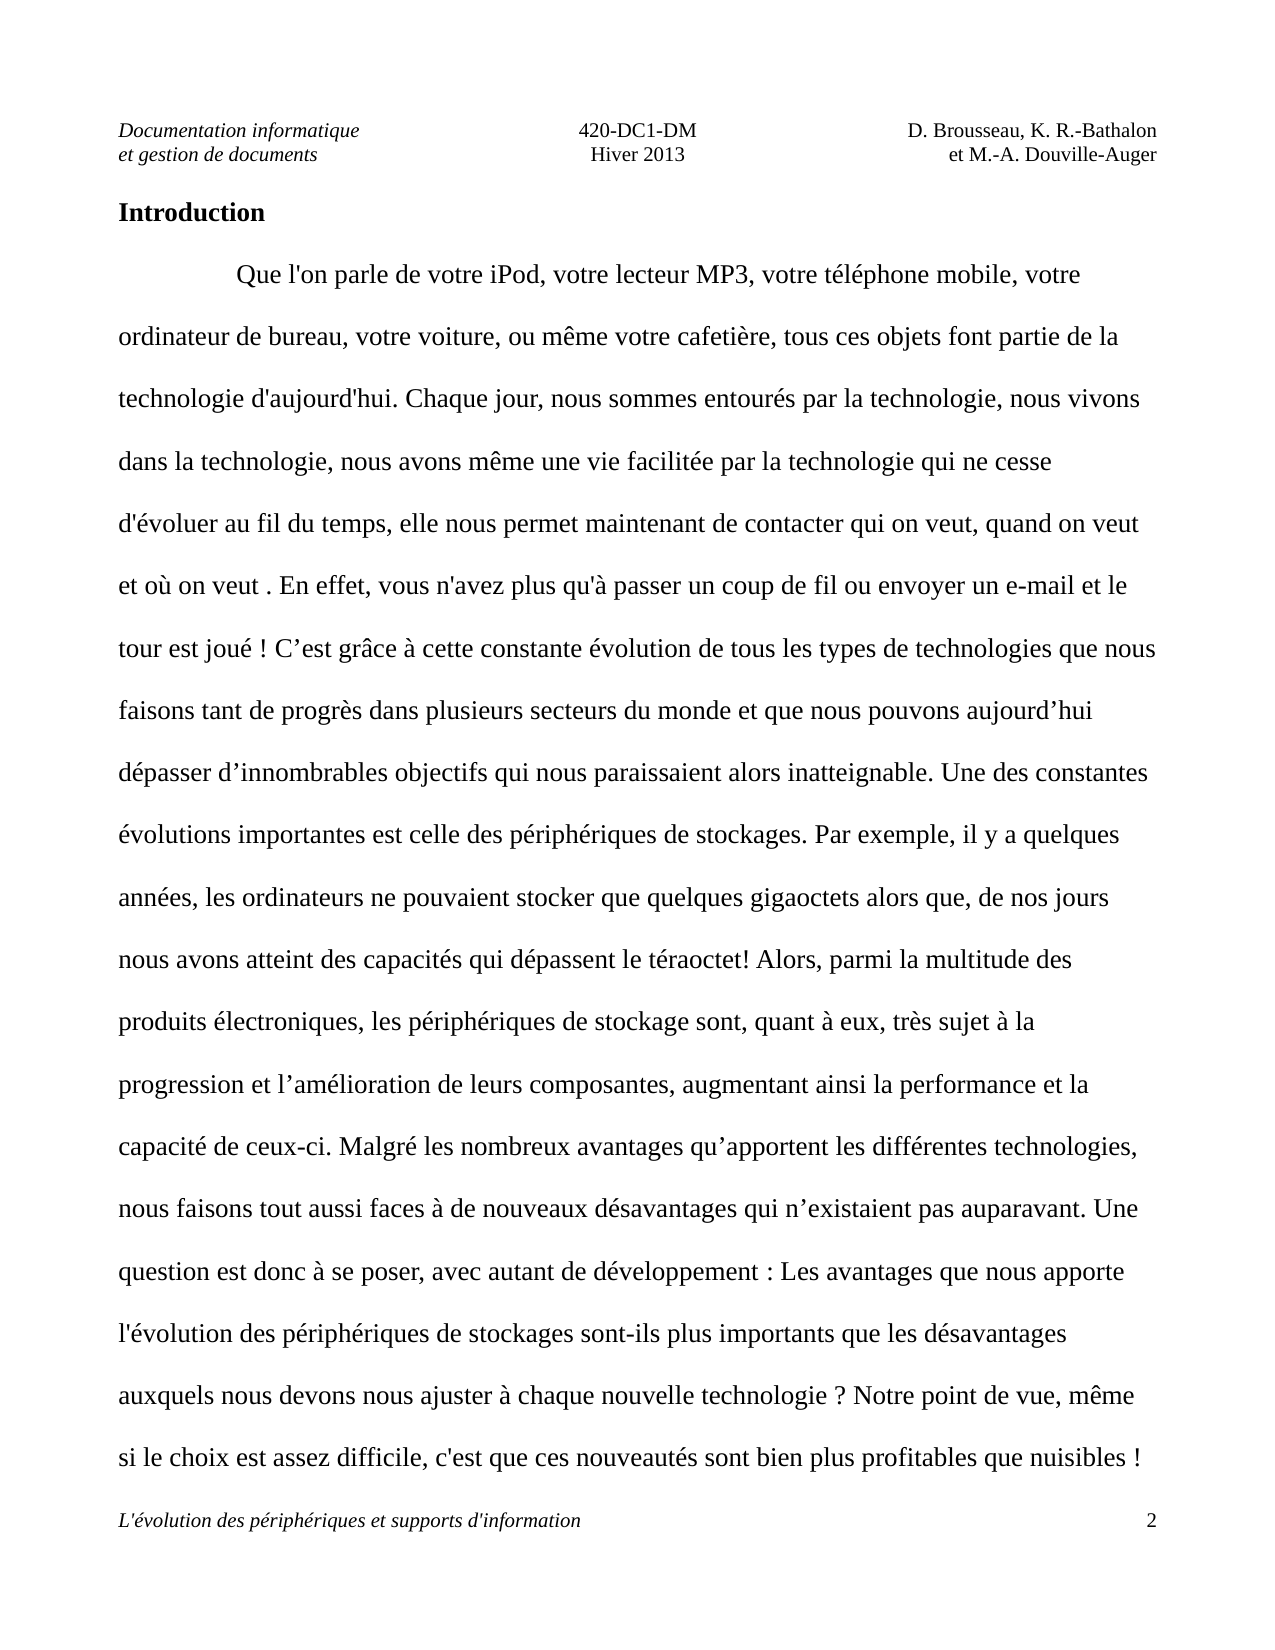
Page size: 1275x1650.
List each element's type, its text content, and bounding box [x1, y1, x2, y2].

text Introduction [118, 196, 1157, 227]
text Que l'on parle de votre iPod, votre lecteur MP3, votre téléphone mobile, votre ordinateur de bureau, votre voiture, ou même votre cafetière, tous ces objets font partie de la technologie d'aujourd'hui. Chaque jour, nous sommes entourés par la technologie, nous vivons dans la technologie, nous avons même une vie facilitée par la technologie qui ne cesse d'évoluer au fil du temps, elle nous permet maintenant de contacter qui on veut, quand on veut et où on veut . En effet, vous n'avez plus qu'à passer un coup de fil ou envoyer un e-mail et le tour est joué ! C’est grâce à cette constante évolution de tous les types de technologies que nous faisons tant de progrès dans plusieurs secteurs du monde et que nous pouvons aujourd’hui dépasser d’innombrables objectifs qui nous paraissaient alors inatteignable. Une des constantes évolutions importantes est celle des périphériques de stockages. Par exemple, il y a quelques années, les ordinateurs ne pouvaient stocker que quelques gigaoctets alors que, de nos jours nous avons atteint des capacités qui dépassent le téraoctet! Alors, parmi la multitude des produits électroniques, les périphériques de stockage sont, quant à eux, très sujet à la progression et l’amélioration de leurs composantes, augmentant ainsi la performance et la capacité de ceux-ci. Malgré les nombreux avantages qu’apportent les différentes technologies, nous faisons tout aussi faces à de nouveaux désavantages qui n’existaient pas auparavant. Une question est donc à se poser, avec autant de développement : Les avantages que nous apporte l'évolution des périphériques de stockages sont-ils plus importants que les désavantages auxquels nous devons nous ajuster à chaque nouvelle technologie ? Notre point de vue, même si le choix est assez difficile, c'est que ces nouveautés sont bien plus profitables que nuisibles ! [118, 258, 1157, 1473]
